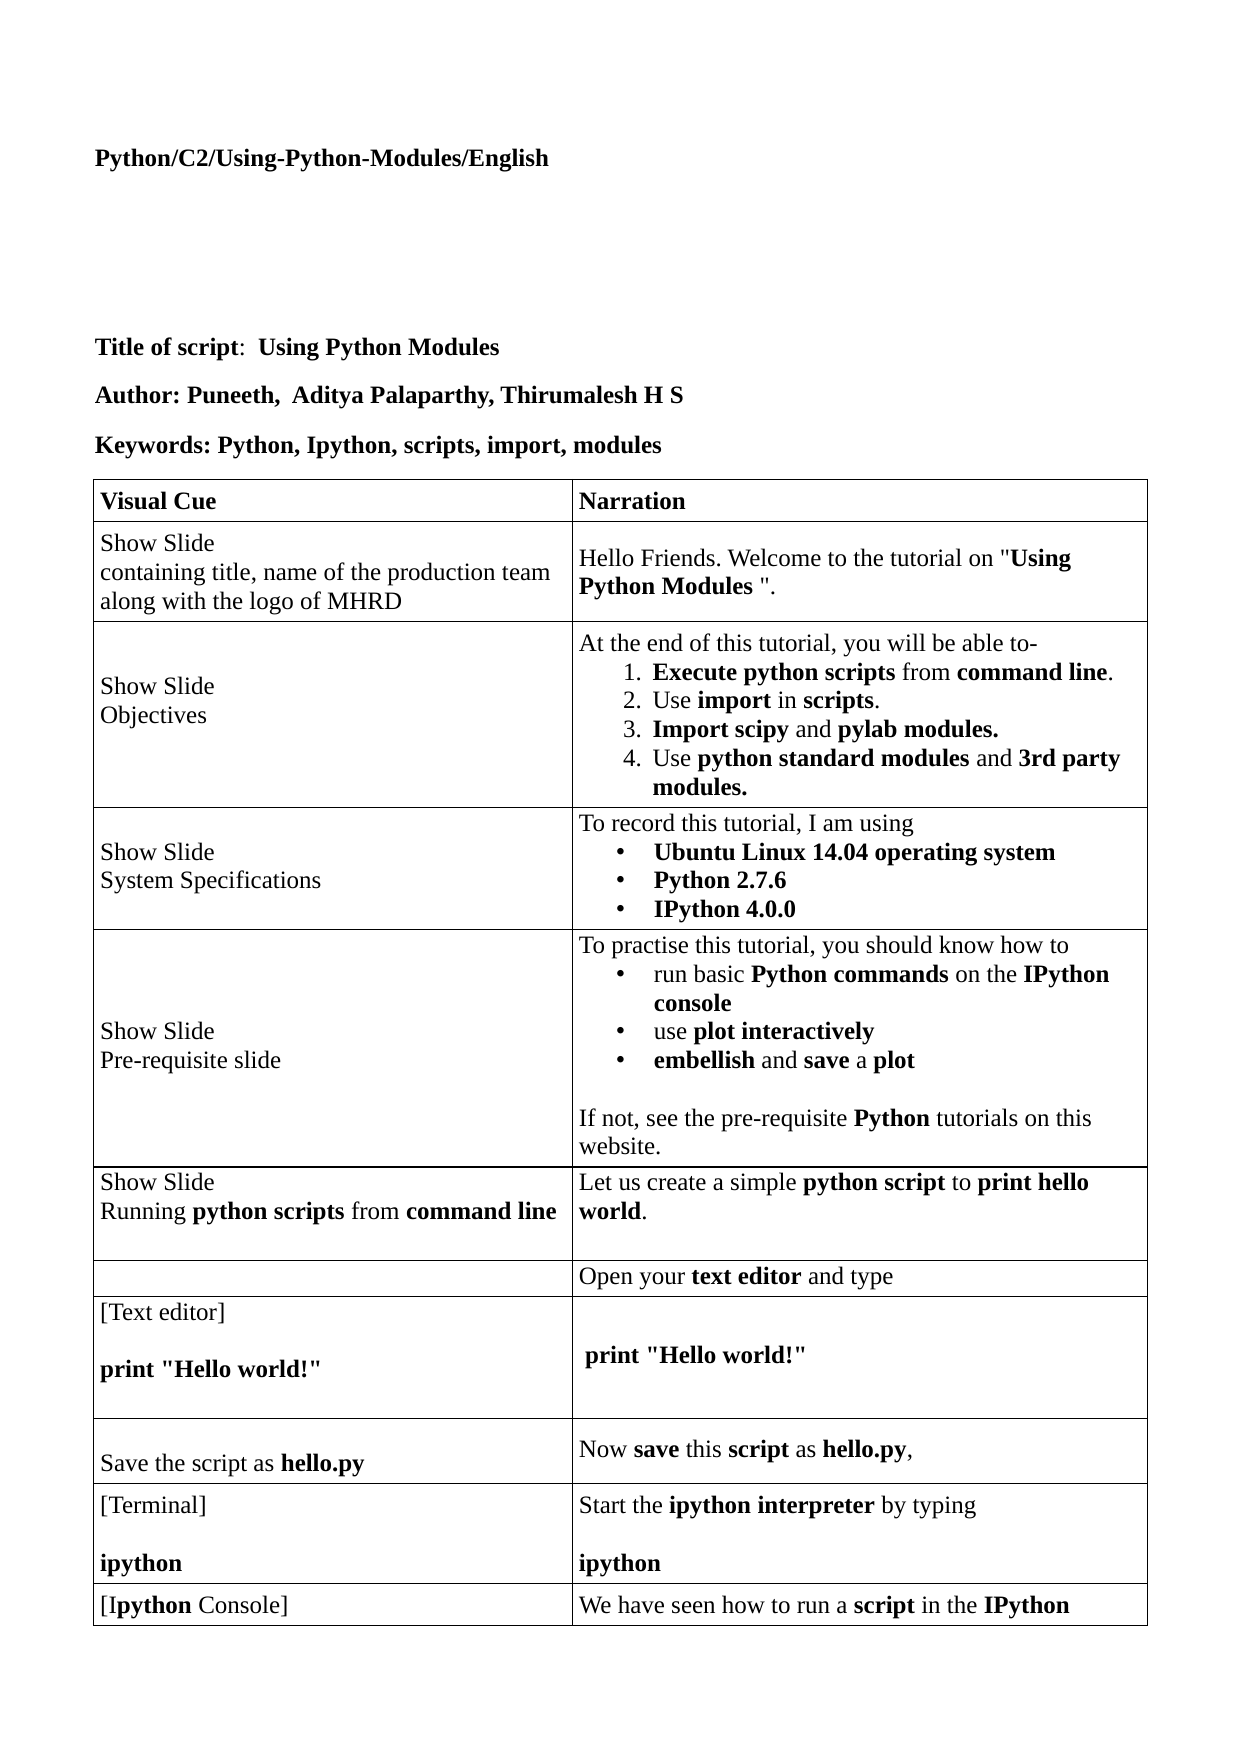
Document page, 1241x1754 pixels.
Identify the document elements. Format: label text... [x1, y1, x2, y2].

table_cell Hello Friends. Welcome to the tutorial on "Using Python Modules ". [573, 522, 1147, 621]
table_cell [Terminal] ipython [94, 1484, 572, 1583]
table_cell [Ipython Console] [94, 1584, 572, 1625]
table_cell To record this tutorial, I am using Ubuntu Linux 14.04 operating system Python 2.7.6 IPython 4.0.0 [573, 808, 1147, 929]
table_header Narration [573, 480, 1147, 521]
table_cell At the end of this tutorial, you will be able to- Execute python scripts from command line. Use import in scripts. Import scipy and pylab modules. Use python standard modules and 3rd party modules. [573, 622, 1147, 807]
table_cell Save the script as hello.py [94, 1419, 572, 1483]
table_cell Show Slide Pre-requisite slide [94, 930, 572, 1166]
table_header Visual Cue [94, 480, 572, 521]
table_cell Show Slide Running python scripts from command line [94, 1168, 572, 1260]
text Title of script: Using Python Modules [94, 332, 1146, 360]
table_cell Let us create a simple python script to print hello world. [573, 1168, 1147, 1260]
table_cell Now save this script as hello.py, [573, 1419, 1147, 1483]
table_cell Show Slide System Specifications [94, 808, 572, 929]
text Author: Puneeth, Aditya Palaparthy, Thirumalesh H S [94, 381, 1146, 409]
table_cell [94, 1261, 572, 1296]
table_cell [Text editor] print "Hello world!" [94, 1297, 572, 1418]
subtitle Python/C2/Using-Python-Modules/English [94, 143, 1146, 172]
table_cell We have seen how to run a script in the IPython [573, 1584, 1147, 1625]
table_cell Show Slide containing title, name of the production team along with the logo of MHRD [94, 522, 572, 621]
table_cell print "Hello world!" [573, 1297, 1147, 1418]
text Keywords: Python, Ipython, scripts, import, modules [94, 430, 1146, 458]
table_cell Show Slide Objectives [94, 622, 572, 807]
table_cell To practise this tutorial, you should know how to run basic Python commands on the IPython console use plot interactively embellish and save a plot If not, see the pre-requisite Python tutorials on this website. [573, 930, 1147, 1166]
table_cell Start the ipython interpreter by typing ipython [573, 1484, 1147, 1583]
table_cell Open your text editor and type [573, 1261, 1147, 1296]
